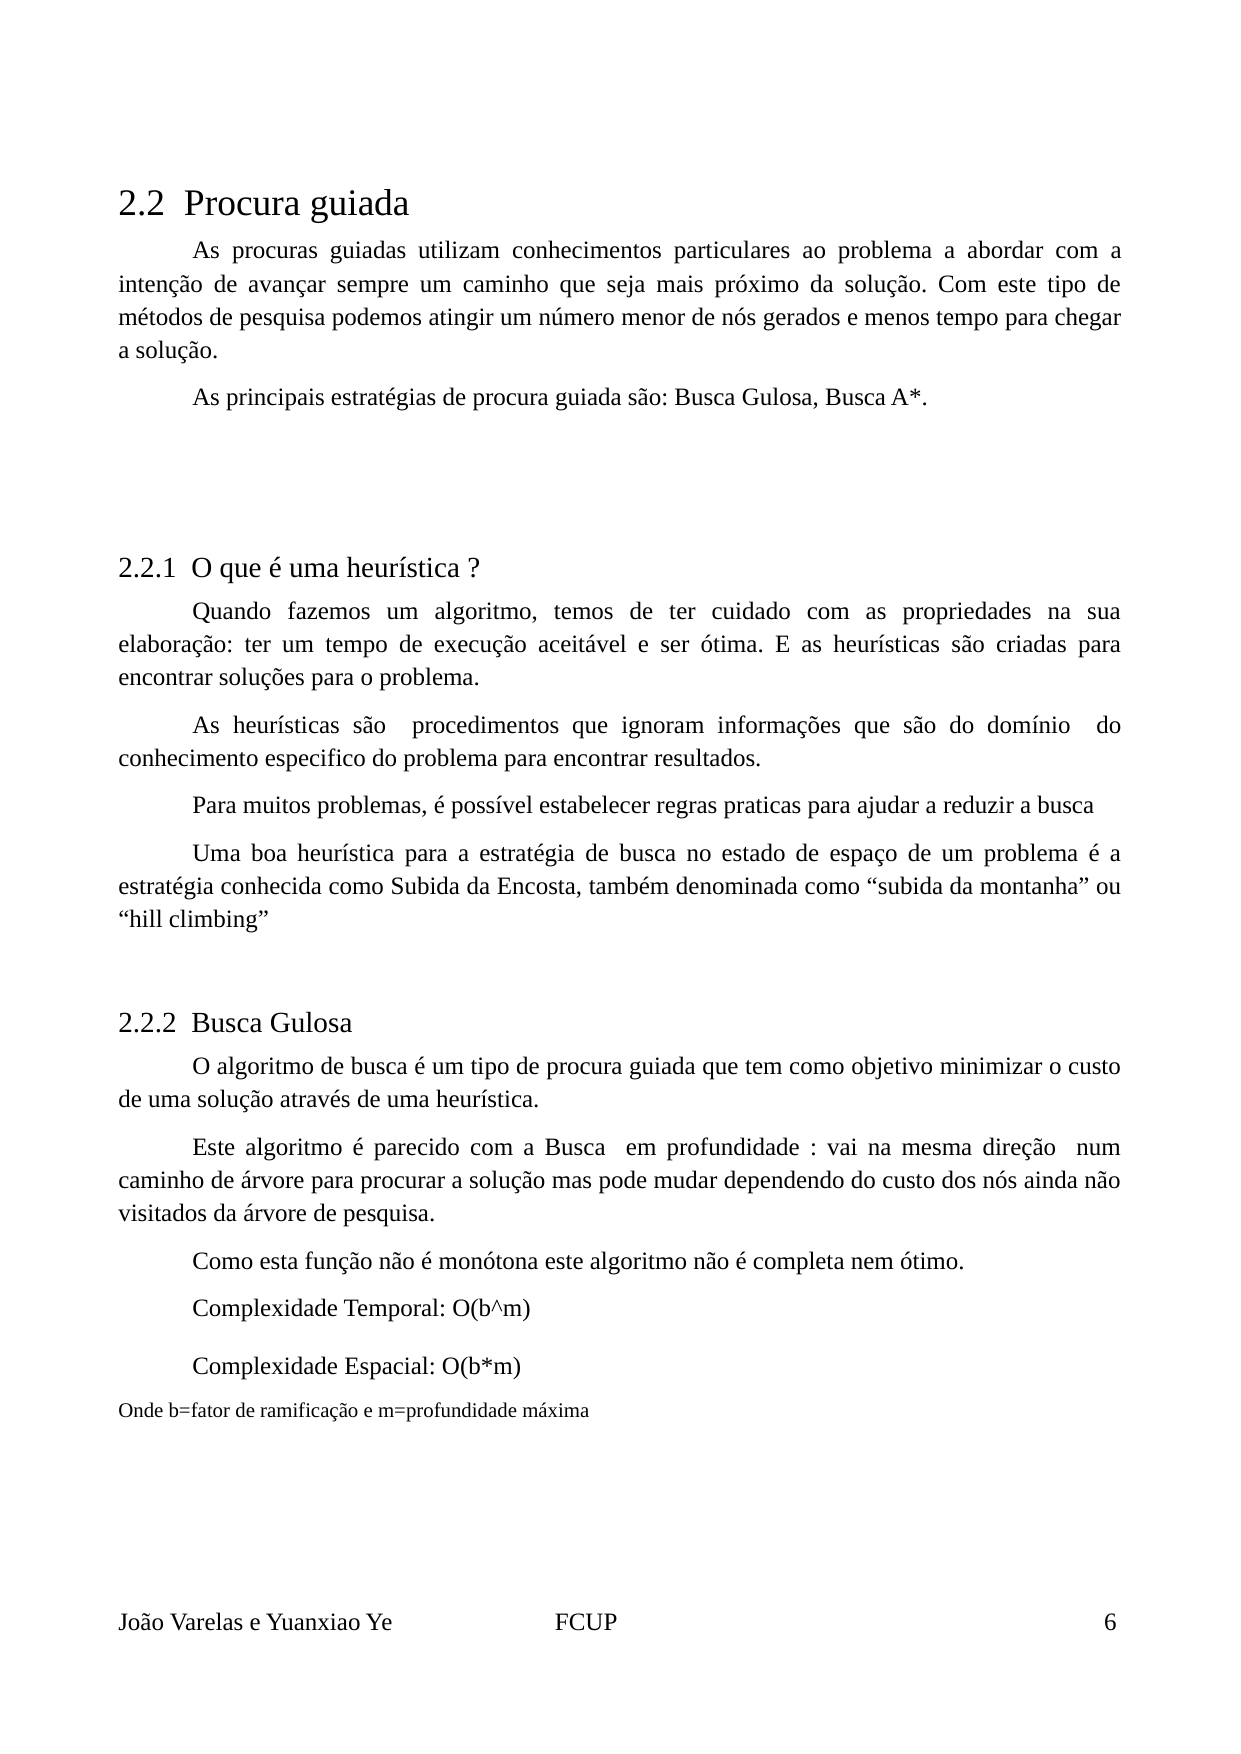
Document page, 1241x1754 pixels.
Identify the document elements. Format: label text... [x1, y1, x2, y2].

text Uma boa heurística para a estratégia de busca no estado de espaço de um problema é a estratégia conhecida como Subida da Encosta, também denominada como “subida da montanha” ou “hill climbing” [118, 900, 1122, 933]
text Como esta função não é monótona este algoritmo não é completa nem ótimo. [964, 1246, 1122, 1274]
subtitle 2.2 Procura guiada [118, 180, 1122, 223]
text O algoritmo de busca é um tipo de procura guiada que tem como objetivo minimizar o custo de uma solução através de uma heurística. [118, 1080, 1122, 1113]
subtitle 2.2.1 O que é uma heurística ? [118, 550, 1122, 584]
text Quando fazemos um algoritmo, temos de ter cuidado com as propriedades na sua elaboração: ter um tempo de execução aceitável e ser ótima. E as heurísticas são criadas para encontrar soluções para o problema. [118, 658, 1122, 691]
text Onde b=fator de ramificação e m=profundidade máxima [118, 1398, 1122, 1422]
text Complexidade Espacial: O(b*m) [521, 1351, 1122, 1379]
text As principais estratégias de procura guiada são: Busca Gulosa, Busca A*. [928, 382, 1122, 411]
text Complexidade Temporal: O(b^m) [118, 1293, 1122, 1322]
text Este algoritmo é parecido com a Busca em profundidade : vai na mesma direção num caminho de árvore para procurar a solução mas pode mudar dependendo do custo dos nós ainda não visitados da árvore de pesquisa. [118, 1194, 1122, 1227]
text As procuras guiadas utilizam conhecimentos particulares ao problema a abordar com a intenção de avançar sempre um caminho que seja mais próximo da solução. Com este tipo de métodos de pesquisa podemos atingir um número menor de nós gerados e menos tempo para chegar a solução. [118, 330, 1122, 363]
text As heurísticas são procedimentos que ignoram informações que são do domínio do conhecimento especifico do problema para encontrar resultados. [118, 738, 1122, 772]
text Uma boa heurística para a estratégia de busca no estado de espaço de um problema é a estratégia conhecida como Subida da Encosta, também denominada como “subida da montanha” ou “hill climbing” [118, 867, 1122, 871]
subtitle 2.2.2 Busca Gulosa [118, 1005, 1122, 1039]
